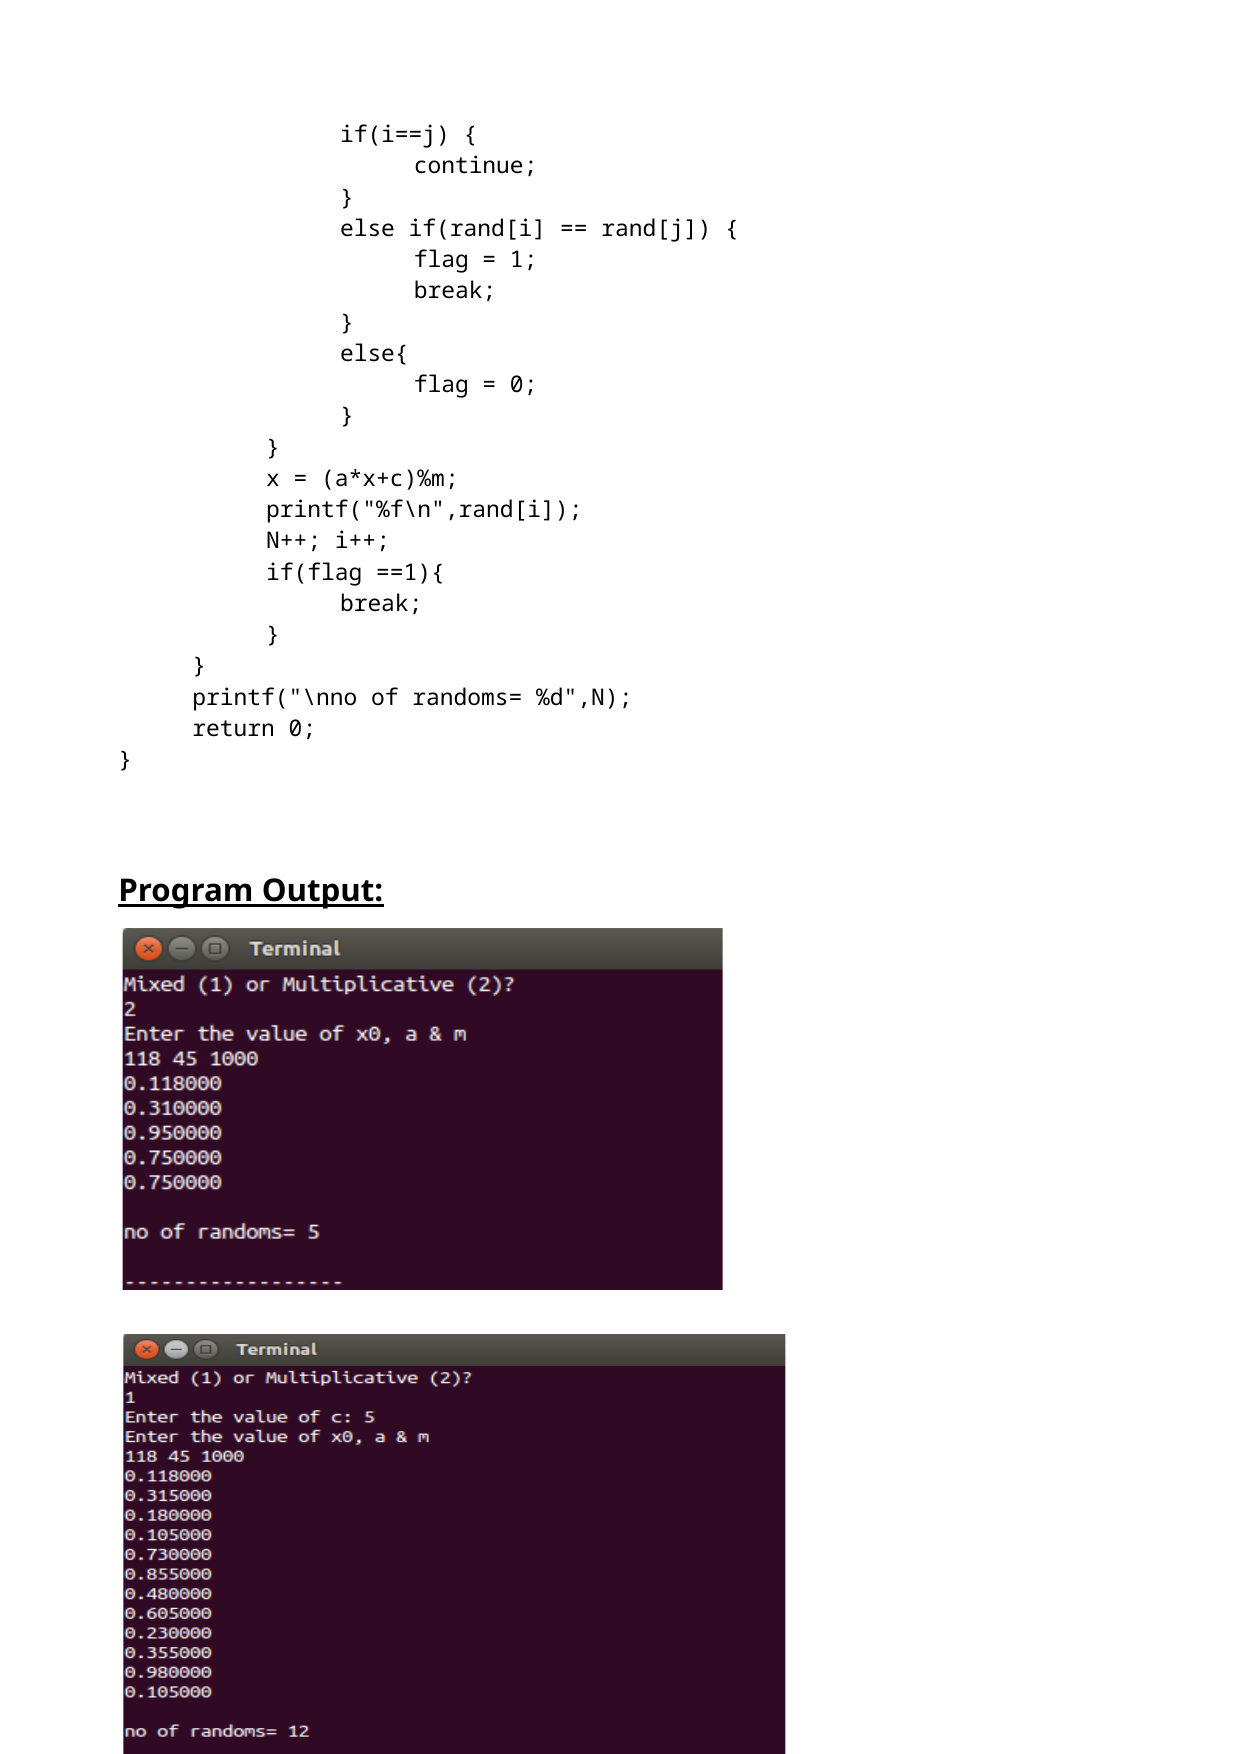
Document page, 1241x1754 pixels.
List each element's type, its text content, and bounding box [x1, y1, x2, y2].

text } [118, 306, 1122, 337]
text } [118, 399, 1122, 431]
text } [118, 181, 1122, 212]
text } [118, 743, 1122, 774]
text } [118, 431, 1122, 462]
text if(flag ==1){ [118, 556, 1122, 587]
text } [118, 618, 1122, 649]
text printf("\nno of randoms= %d",N); [118, 681, 1122, 712]
text if(i==j) { [118, 118, 1122, 149]
text N++; i++; [118, 524, 1122, 556]
text else{ [118, 337, 1122, 368]
text continue; [118, 149, 1122, 181]
text x = (a*x+c)%m; [118, 462, 1122, 493]
picture [123, 1334, 786, 1754]
text break; [118, 274, 1122, 306]
text return 0; [118, 712, 1122, 743]
text printf("%f\n",rand[i]); [118, 493, 1122, 524]
text else if(rand[i] == rand[j]) { [118, 212, 1122, 243]
text } [118, 649, 1122, 681]
text Program Output: [118, 868, 1122, 911]
picture [122, 928, 723, 1290]
text break; [118, 587, 1122, 618]
text flag = 0; [118, 368, 1122, 399]
text flag = 1; [118, 243, 1122, 274]
